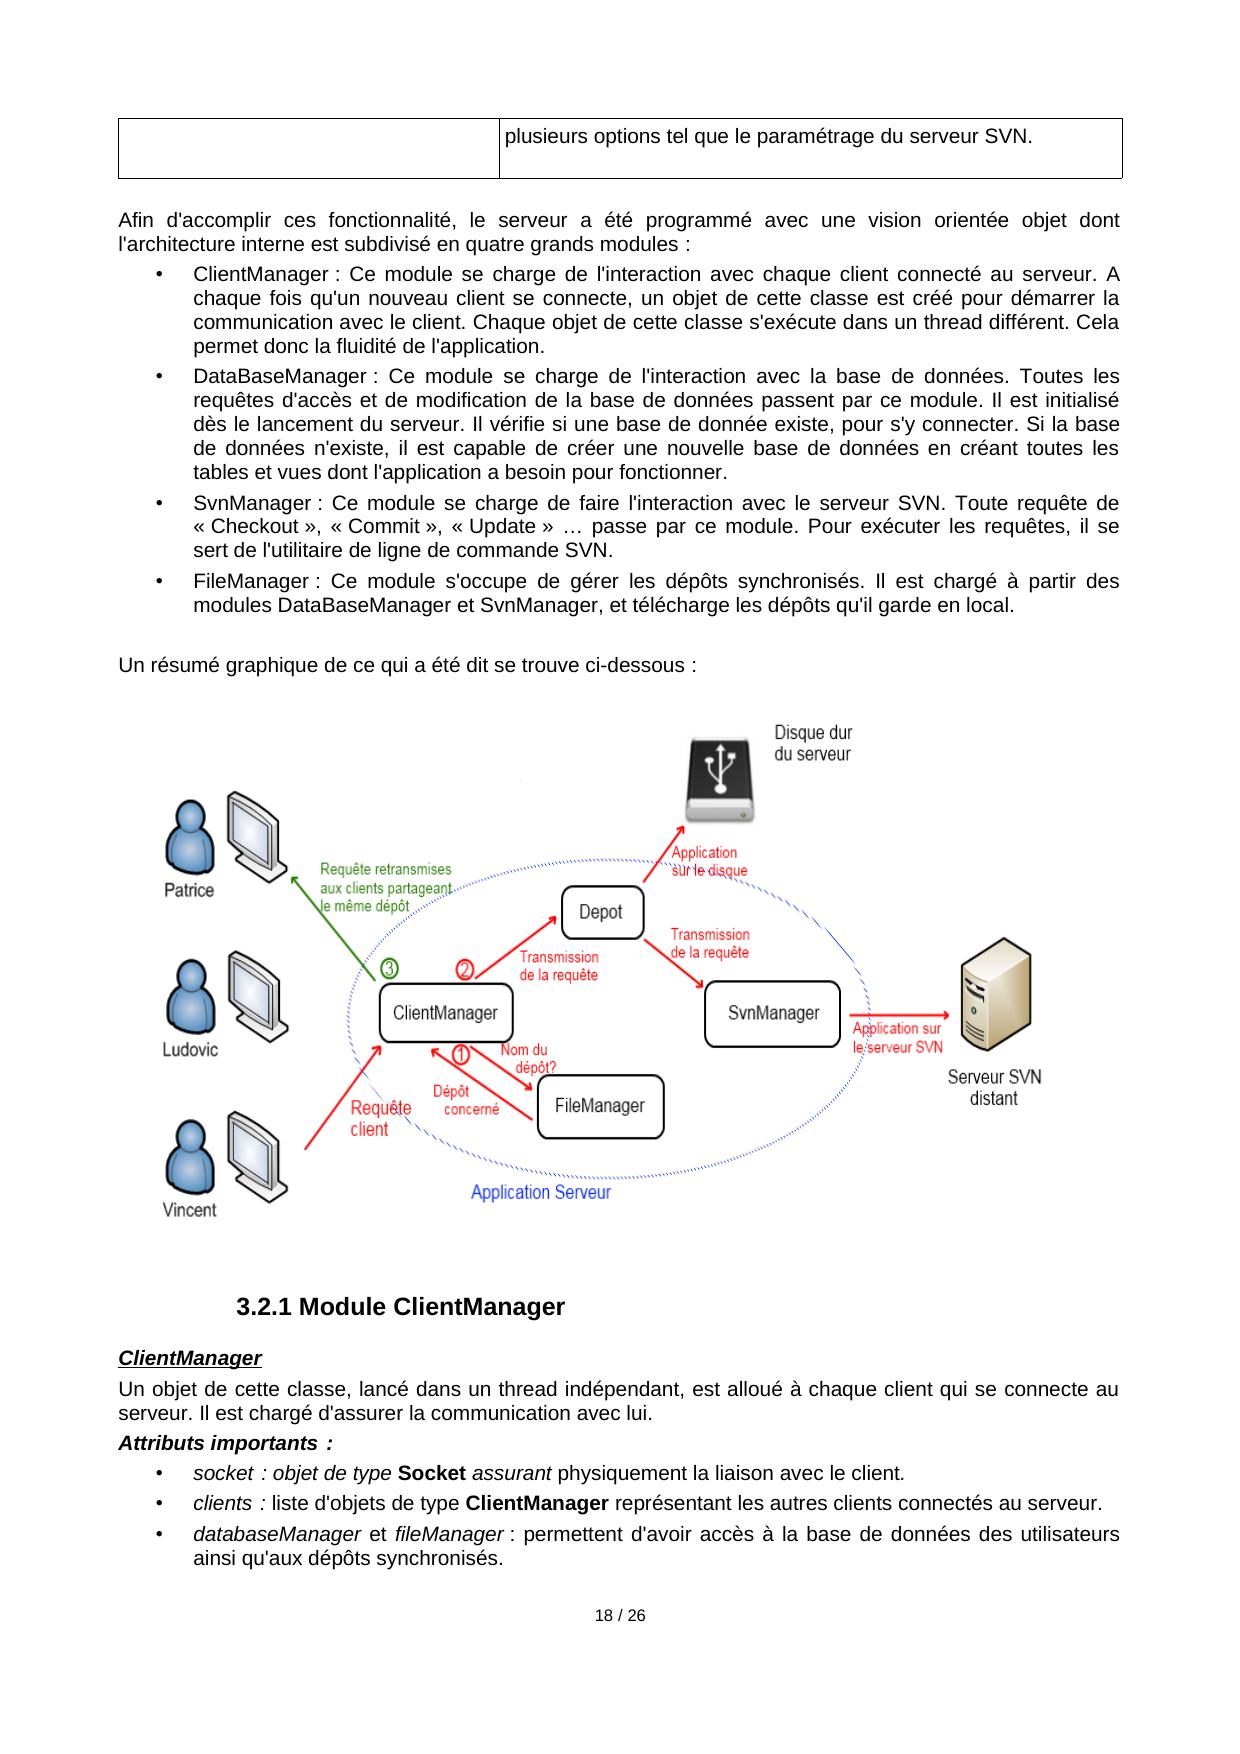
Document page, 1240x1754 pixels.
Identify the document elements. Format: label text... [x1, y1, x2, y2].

list databaseManager et fileManager : permettent d'avoir accès à la base de données des utilisateurs ainsi qu'aux dépôts synchronisés. [156, 1521, 1121, 1569]
list FileManager : Ce module s'occupe de gérer les dépôts synchronisés. Il est chargé à partir des modules DataBaseManager et SvnManager, et télécharge les dépôts qu'il garde en local. [156, 568, 1121, 617]
list DataBaseManager : Ce module se charge de l'interaction avec la base de données. Toutes les requêtes d'accès et de modification de la base de données passent par ce module. Il est initialisé dès le lancement du serveur. Il vérifie si une base de donnée existe, pour s'y connecter. Si la base de données n'existe, il est capable de créer une nouvelle base de données en créant toutes les tables et vues dont l'application a besoin pour fonctionner. [156, 364, 1121, 484]
list SvnManager : Ce module se charge de faire l'interaction avec le serveur SVN. Toute requête de « Checkout », « Commit », « Update » … passe par ce module. Pour exécuter les requêtes, il se sert de l'utilitaire de ligne de commande SVN. [156, 490, 1121, 562]
list ClientManager : Ce module se charge de l'interaction avec chaque client connecté au serveur. A chaque fois qu'un nouveau client se connecte, un objet de cette classe est créé pour démarrer la communication avec le client. Chaque objet de cette classe s'exécute dans un thread différent. Cela permet donc la fluidité de l'application. [156, 262, 1121, 358]
list socket : objet de type Socket assurant physiquement la liaison avec le client. [156, 1461, 1121, 1485]
text Un objet de cette classe, lancé dans un thread indépendant, est alloué à chaque client qui se connecte au serveur. Il est chargé d'assurer la communication avec lui. [118, 1376, 1121, 1424]
subtitle Module ClientManager [236, 1292, 1121, 1321]
text Afin d'accomplir ces fonctionnalité, le serveur a été programmé avec une vision orientée objet dont l'architecture interne est subdivisé en quatre grands modules : [118, 208, 1121, 256]
list clients : liste d'objets de type ClientManager représentant les autres clients connectés au serveur. [156, 1491, 1121, 1515]
text Attributs importants : [118, 1431, 1121, 1454]
table_cell plusieurs options tel que le paramétrage du serveur SVN. [500, 119, 1122, 177]
subtitle ClientManager [118, 1346, 1121, 1370]
picture [118, 713, 1125, 1250]
text Un résumé graphique de ce qui a été dit se trouve ci-dessous : [118, 653, 1121, 677]
table_cell [119, 119, 499, 177]
